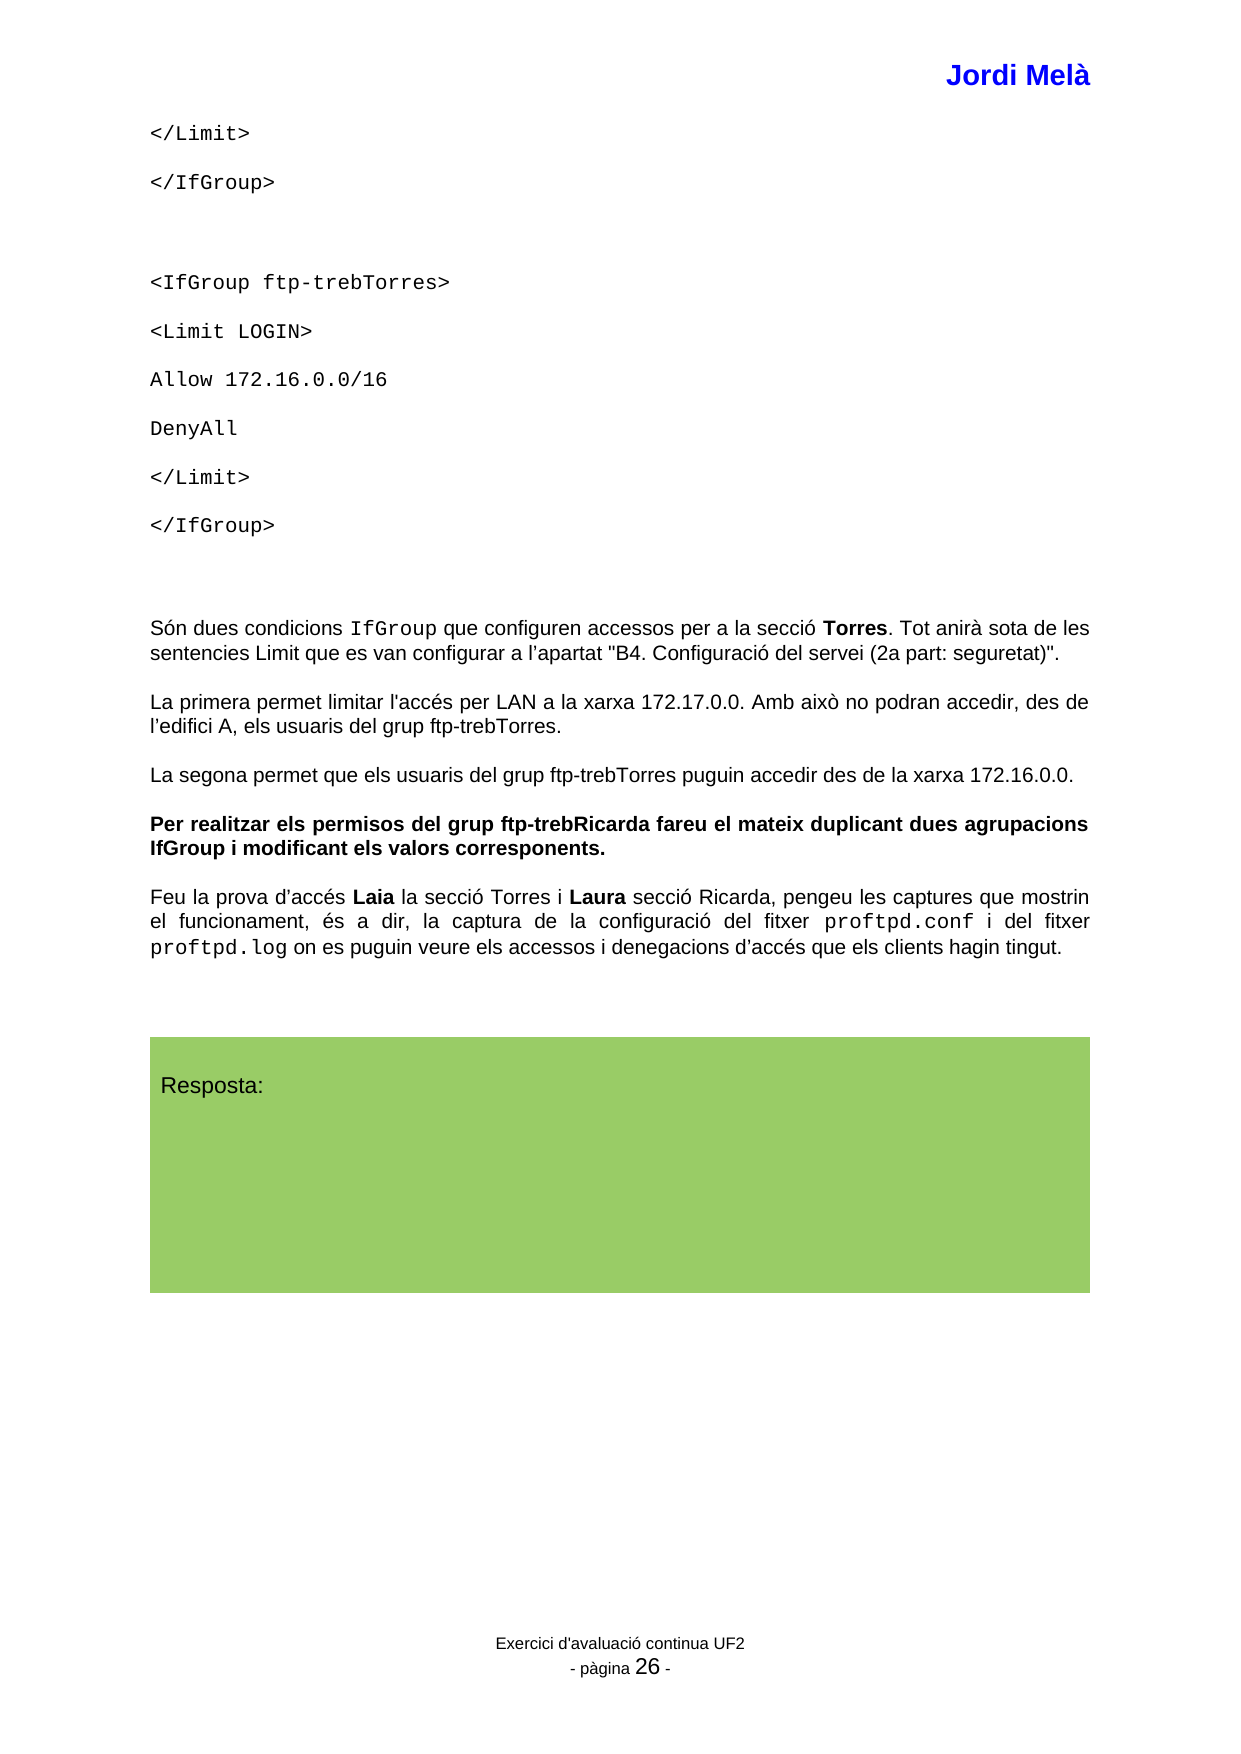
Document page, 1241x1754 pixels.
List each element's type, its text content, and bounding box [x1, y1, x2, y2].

text Són dues condicions IfGroup que configuren accessos per a la secció Torres. Tot anirà sota de les sentencies Limit que es van configurar a l’apartat "B4. Configuració del servei (2a part: seguretat)". [150, 615, 1090, 665]
table_cell [150, 1134, 1090, 1293]
text Allow 172.16.0.0/16 [150, 369, 1090, 393]
text </Limit> [150, 467, 1090, 490]
text Per realitzar els permisos del grup ftp-trebRicarda fareu el mateix duplicant dues agrupacions IfGroup i modificant els valors corresponents. [150, 812, 1090, 860]
text DenyAll [150, 418, 1090, 442]
text La primera permet limitar l'accés per LAN a la xarxa 172.17.0.0. Amb això no podran accedir, des de l’edifici A, els usuaris del grup ftp-trebTorres. [150, 690, 1090, 738]
text </Limit> [150, 123, 1090, 147]
text Feu la prova d’accés Laia la secció Torres i Laura secció Ricarda, pengeu les captures que mostrin el funcionament, és a dir, la captura de la configuració del fitxer proftpd.conf i del fitxer proftpd.log on es puguin veure els accessos i denegacions d’accés que els clients hagin tingut. [150, 885, 1090, 961]
table_header Resposta: [150, 1037, 1090, 1134]
text </IfGroup> [150, 515, 1090, 539]
text La segona permet que els usuaris del grup ftp-trebTorres puguin accedir des de la xarxa 172.16.0.0. [150, 763, 1090, 787]
text </IfGroup> [150, 172, 1090, 196]
text <IfGroup ftp-trebTorres> [150, 272, 1090, 296]
text <Limit LOGIN> [150, 321, 1090, 344]
